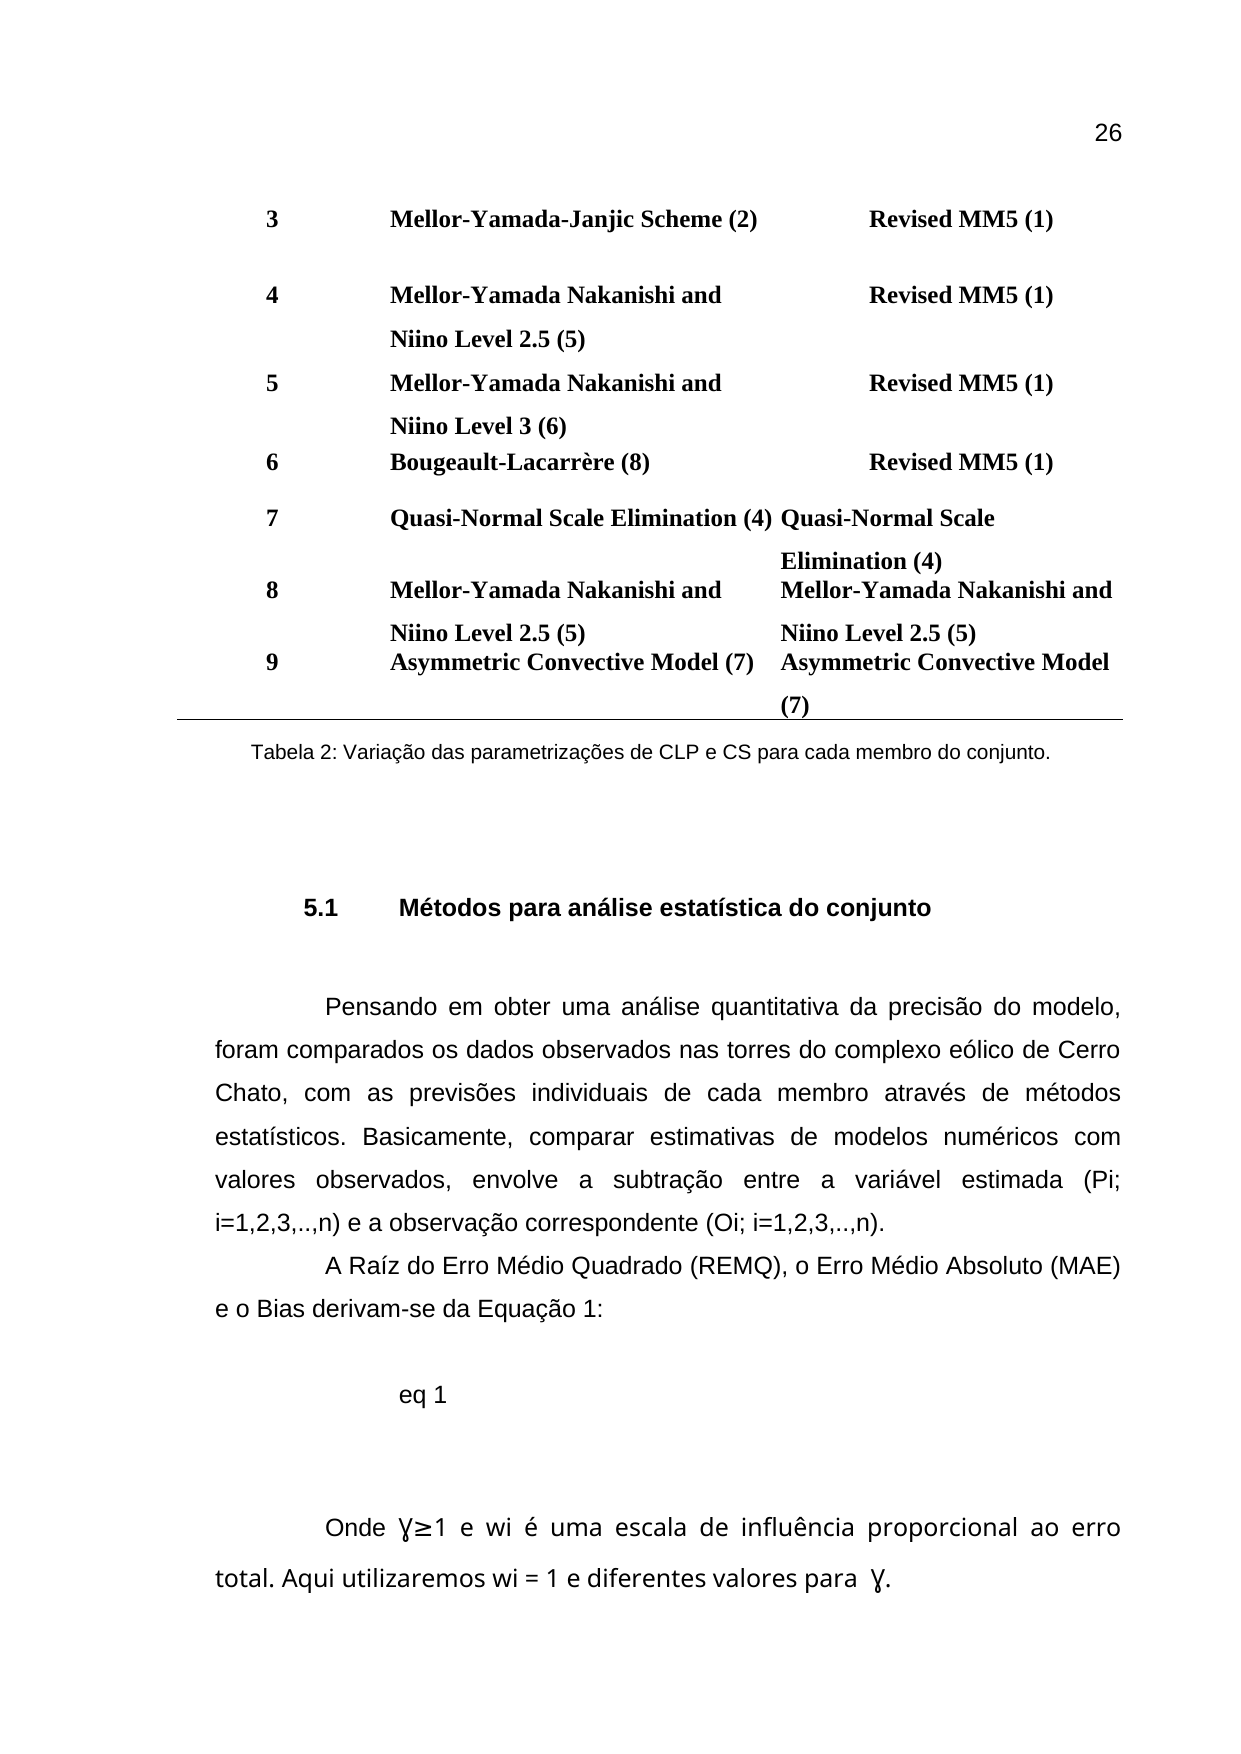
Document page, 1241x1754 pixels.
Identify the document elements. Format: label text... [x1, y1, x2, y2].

table_cell 7 [177, 503, 390, 575]
table_cell Revised MM5 (1) [780, 447, 1122, 503]
text Tabela 2: Variação das parametrizações de CLP e CS para cada membro do conjunto. [177, 720, 1122, 764]
text A Raíz do Erro Médio Quadrado (REMQ), o Erro Médio Absoluto (MAE) e o Bias derivam-se da Equação 1: [215, 1251, 1122, 1323]
table_cell Asymmetric Convective Model (7) [390, 647, 780, 719]
table_cell 6 [177, 447, 390, 503]
table_cell Mellor-Yamada Nakanishi and Niino Level 2.5 (5) [390, 281, 780, 368]
table_cell Revised MM5 (1) [780, 204, 1122, 281]
table_cell Mellor-Yamada-Janjic Scheme (2) [390, 204, 780, 281]
text eq 1 [215, 1380, 1122, 1409]
table_cell Asymmetric Convective Model (7) [780, 647, 1122, 719]
text Onde Ɣ≥1 e wi é uma escala de influência proporcional ao erro total. Aqui utilizaremos wi = 1 e diferentes valores para Ɣ. [215, 1510, 1122, 1595]
table_cell 5 [177, 368, 390, 447]
table_cell Revised MM5 (1) [780, 281, 1122, 368]
table_cell 9 [177, 647, 390, 719]
table_cell Mellor-Yamada Nakanishi and Niino Level 3 (6) [390, 368, 780, 447]
table_cell Quasi-Normal Scale Elimination (4) [780, 503, 1122, 575]
table_cell Bougeault-Lacarrère (8) [390, 447, 780, 503]
table_cell 4 [177, 281, 390, 368]
text Pensando em obter uma análise quantitativa da precisão do modelo, foram comparados os dados observados nas torres do complexo eólico de Cerro Chato, com as previsões individuais de cada membro através de métodos estatísticos. Basicamente, comparar estimativas de modelos numéricos com valores observados, envolve a subtração entre a variável estimada (Pi; i=1,2,3,..,n) e a observação correspondente (Oi; i=1,2,3,..,n). [215, 992, 1122, 1237]
table_cell Revised MM5 (1) [780, 368, 1122, 447]
subtitle Métodos para análise estatística do conjunto [215, 893, 1122, 922]
table_cell Mellor-Yamada Nakanishi and Niino Level 2.5 (5) [780, 575, 1122, 647]
table_cell 3 [177, 204, 390, 281]
table_cell Mellor-Yamada Nakanishi and Niino Level 2.5 (5) [390, 575, 780, 647]
table_cell 8 [177, 575, 390, 647]
table_cell Quasi-Normal Scale Elimination (4) [390, 503, 780, 575]
